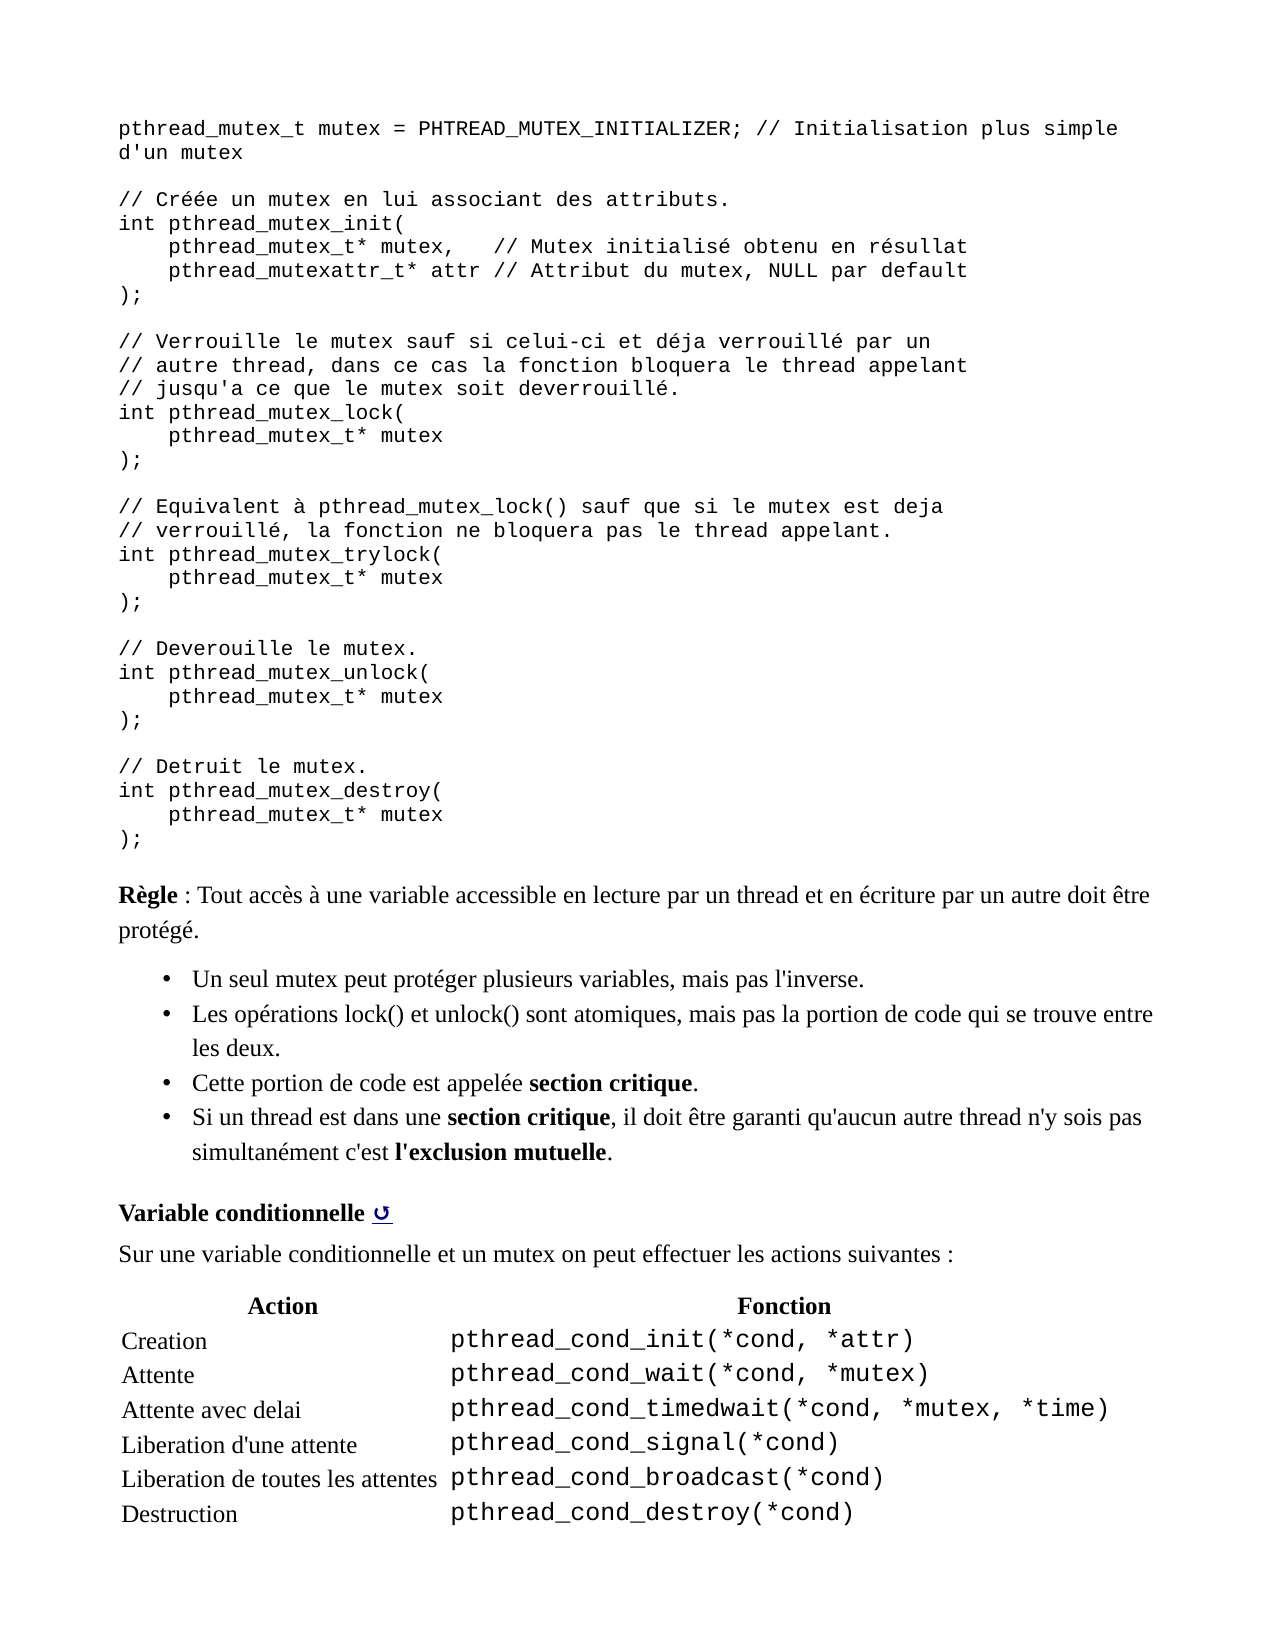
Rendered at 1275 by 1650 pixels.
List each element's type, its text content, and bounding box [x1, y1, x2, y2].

text // verrouillé, la fonction ne bloquera pas le thread appelant. [118, 520, 1157, 544]
text pthread_mutex_t* mutex [118, 686, 1157, 709]
table_cell Attente avec delai [118, 1392, 447, 1427]
list Les opérations lock() et unlock() sont atomiques, mais pas la portion de code qui se trouve entre les deux. [162, 999, 1157, 1062]
table_header Action [118, 1289, 447, 1323]
text int pthread_mutex_destroy( [118, 780, 1157, 804]
text Règle : Tout accès à une variable accessible en lecture par un thread et en écriture par un autre doit être protégé. [118, 881, 1157, 944]
text pthread_mutex_t* mutex [118, 567, 1157, 591]
text int pthread_mutex_init( [118, 213, 1157, 236]
table_cell Creation [118, 1323, 447, 1358]
table_cell Liberation d'une attente [118, 1427, 447, 1461]
text // autre thread, dans ce cas la fonction bloquera le thread appelant [118, 354, 1157, 378]
text // Deverouille le mutex. [118, 638, 1157, 662]
table_cell pthread_cond_broadcast(*cond) [447, 1461, 1121, 1496]
text int pthread_mutex_trylock( [118, 544, 1157, 567]
table_cell Destruction [118, 1496, 447, 1531]
text ); [118, 827, 1157, 851]
list Si un thread est dans une section critique, il doit être garanti qu'aucun autre thread n'y sois pas simultanément c'est l'exclusion mutuelle. [162, 1102, 1157, 1165]
text // Detruit le mutex. [118, 757, 1157, 780]
text Sur une variable conditionnelle et un mutex on peut effectuer les actions suivantes : [118, 1239, 1157, 1268]
table_cell pthread_cond_timedwait(*cond, *mutex, *time) [447, 1392, 1121, 1427]
text int pthread_mutex_unlock( [118, 662, 1157, 686]
text pthread_mutex_t* mutex [118, 426, 1157, 449]
text // Créée un mutex en lui associant des attributs. [118, 189, 1157, 213]
table_cell pthread_cond_wait(*cond, *mutex) [447, 1358, 1121, 1392]
text // Equivalent à pthread_mutex_lock() sauf que si le mutex est deja [118, 496, 1157, 520]
text ); [118, 591, 1157, 615]
list Cette portion de code est appelée section critique. [162, 1068, 1157, 1096]
table_cell pthread_cond_init(*cond, *attr) [447, 1323, 1121, 1358]
text int pthread_mutex_lock( [118, 402, 1157, 426]
text pthread_mutex_t mutex = PHTREAD_MUTEX_INITIALIZER; // Initialisation plus simple d'un mutex [118, 118, 1157, 165]
table_header Fonction [447, 1289, 1121, 1323]
text pthread_mutex_t* mutex, // Mutex initialisé obtenu en résullat [118, 236, 1157, 260]
text pthread_mutex_t* mutex [118, 804, 1157, 827]
text ); [118, 284, 1157, 307]
list Un seul mutex peut protéger plusieurs variables, mais pas l'inverse. [162, 964, 1157, 993]
subtitle Variable conditionnelle ↺ [118, 1198, 1157, 1227]
text // Verrouille le mutex sauf si celui-ci et déja verrouillé par un [118, 331, 1157, 354]
text ); [118, 449, 1157, 473]
table_cell Attente [118, 1358, 447, 1392]
table_cell pthread_cond_destroy(*cond) [447, 1496, 1121, 1531]
text pthread_mutexattr_t* attr // Attribut du mutex, NULL par default [118, 260, 1157, 284]
text ); [118, 709, 1157, 733]
table_cell pthread_cond_signal(*cond) [447, 1427, 1121, 1461]
text // jusqu'a ce que le mutex soit deverrouillé. [118, 378, 1157, 402]
table_cell Liberation de toutes les attentes [118, 1461, 447, 1496]
